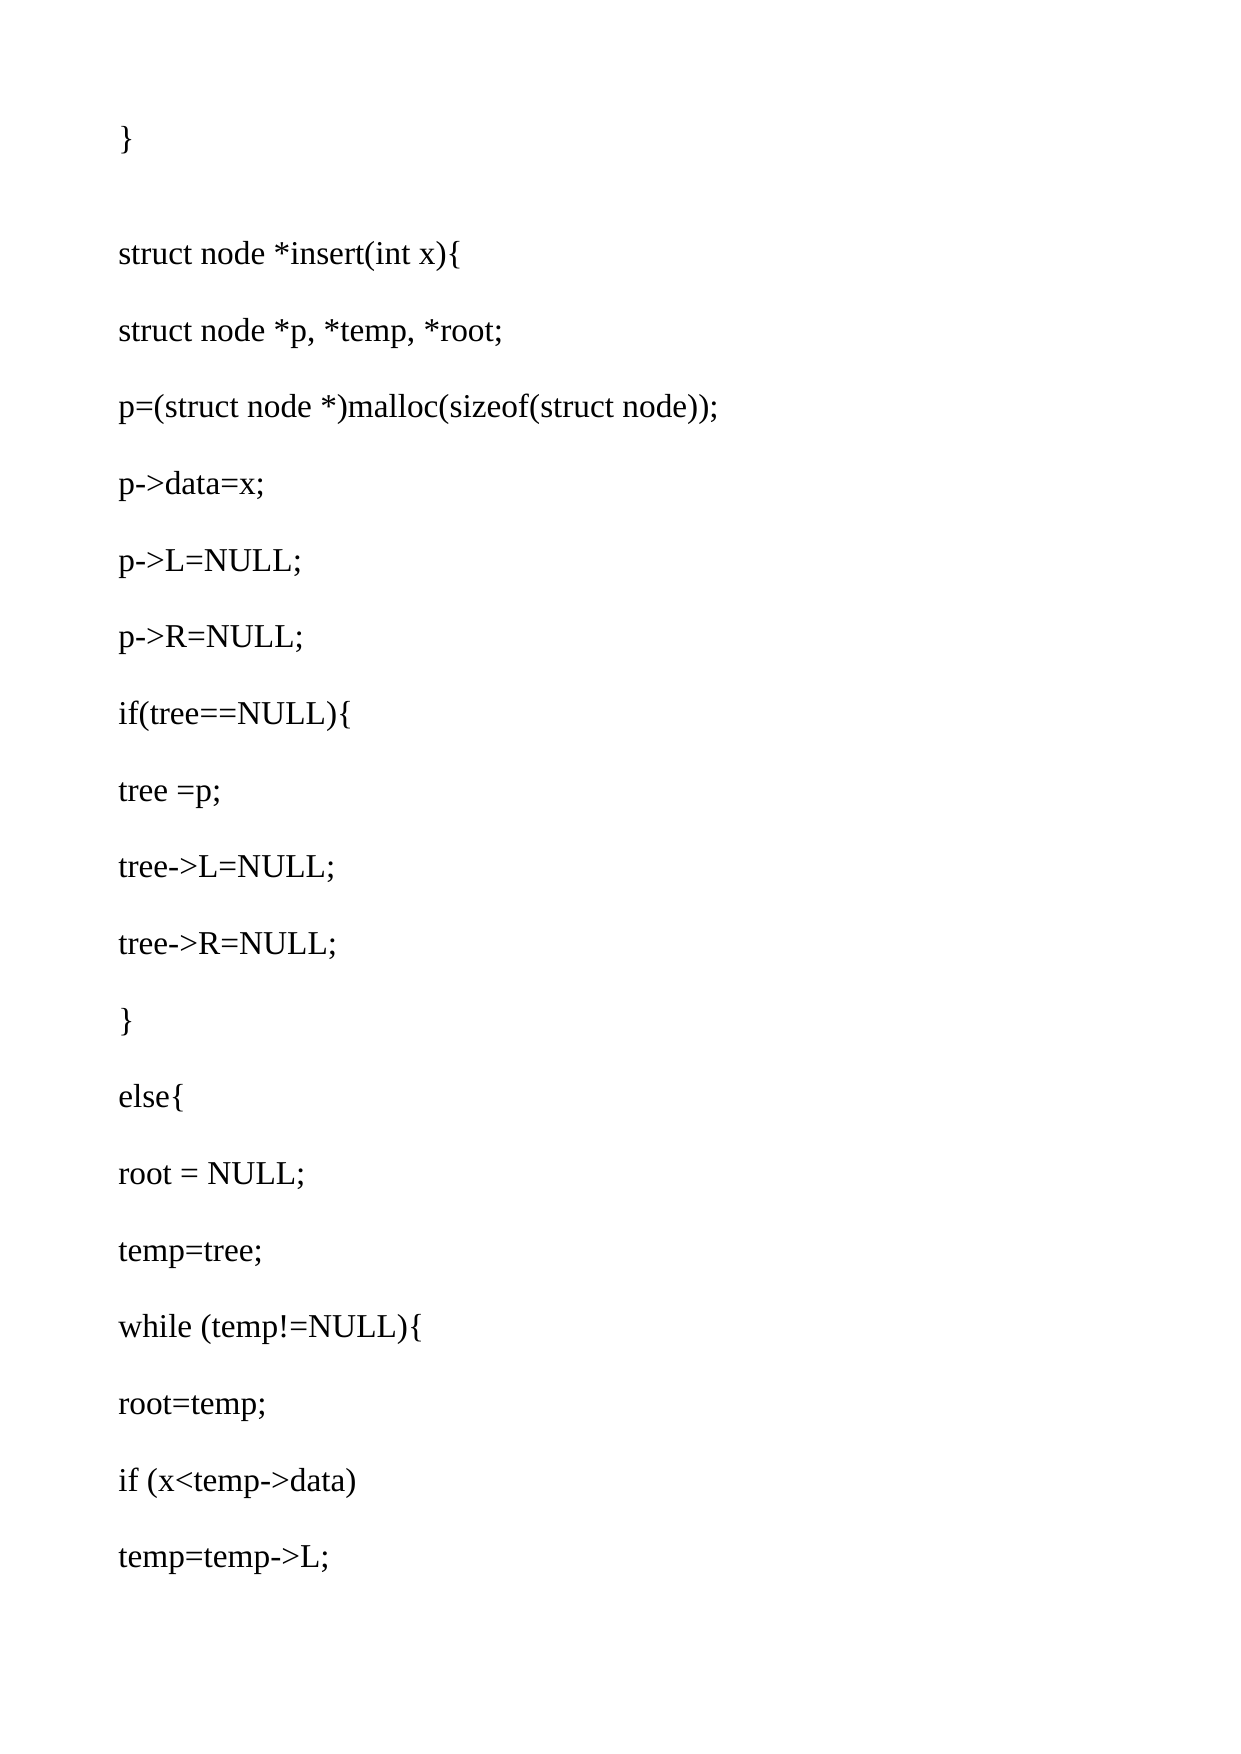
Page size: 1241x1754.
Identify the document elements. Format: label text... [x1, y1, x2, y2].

text p=(struct node *)malloc(sizeof(struct node)); [118, 386, 1122, 425]
text tree->R=NULL; [118, 923, 1122, 961]
text struct node *insert(int x){ [118, 233, 1122, 271]
text p->L=NULL; [118, 540, 1122, 578]
text } [118, 1000, 1122, 1038]
text root = NULL; [118, 1153, 1122, 1191]
text tree->L=NULL; [118, 846, 1122, 885]
text temp=temp->L; [118, 1536, 1122, 1575]
text while (temp!=NULL){ [118, 1306, 1122, 1345]
text else{ [118, 1076, 1122, 1115]
text p->data=x; [118, 463, 1122, 501]
text root=temp; [118, 1383, 1122, 1421]
text struct node *p, *temp, *root; [118, 310, 1122, 348]
text if(tree==NULL){ [118, 693, 1122, 731]
text p->R=NULL; [118, 616, 1122, 655]
text } [118, 118, 1122, 156]
text if (x<temp->data) [118, 1460, 1122, 1498]
text tree =p; [118, 770, 1122, 808]
text temp=tree; [118, 1230, 1122, 1268]
